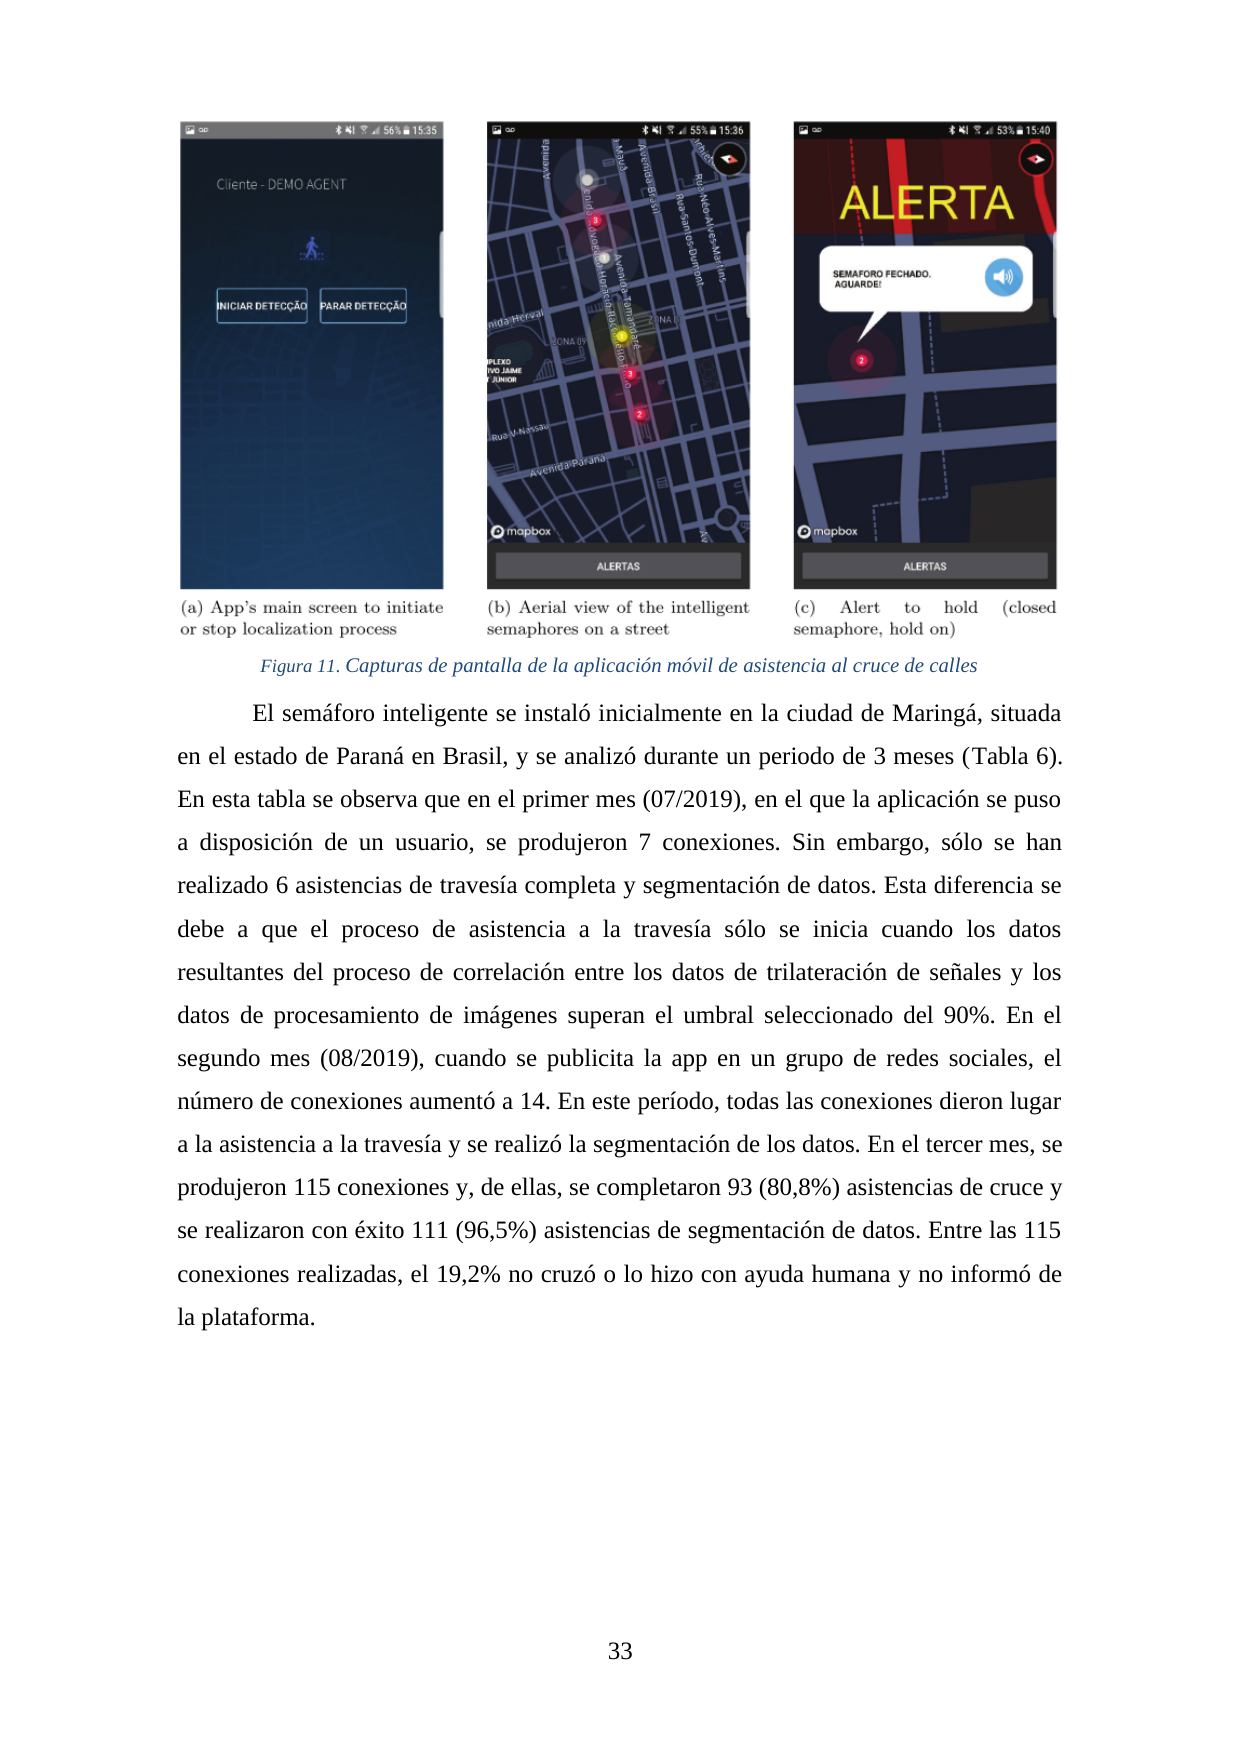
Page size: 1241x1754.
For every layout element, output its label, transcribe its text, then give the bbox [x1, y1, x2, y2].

picture [177, 118, 1063, 639]
text El semáforo inteligente se instaló inicialmente en la ciudad de Maringá, situada en el estado de Paraná en Brasil, y se analizó durante un periodo de 3 meses (Tabla 6). En esta tabla se observa que en el primer mes (07/2019), en el que la aplicación se puso a disposición de un usuario, se produjeron 7 conexiones. Sin embargo, sólo se han realizado 6 asistencias de travesía completa y segmentación de datos. Esta diferencia se debe a que el proceso de asistencia a la travesía sólo se inicia cuando los datos resultantes del proceso de correlación entre los datos de trilateración de señales y los datos de procesamiento de imágenes superan el umbral seleccionado del 90%. En el segundo mes (08/2019), cuando se publicita la app en un grupo de redes sociales, el número de conexiones aumentó a 14. En este período, todas las conexiones dieron lugar a la asistencia a la travesía y se realizó la segmentación de los datos. En el tercer mes, se produjeron 115 conexiones y, de ellas, se completaron 93 (80,8%) asistencias de cruce y se realizaron con éxito 111 (96,5%) asistencias de segmentación de datos. Entre las 115 conexiones realizadas, el 19,2% no cruzó o lo hizo con ayuda humana y no informó de la plataforma. [177, 698, 1063, 1331]
text Figura 11. Capturas de pantalla de la aplicación móvil de asistencia al cruce de calles [177, 653, 1063, 677]
